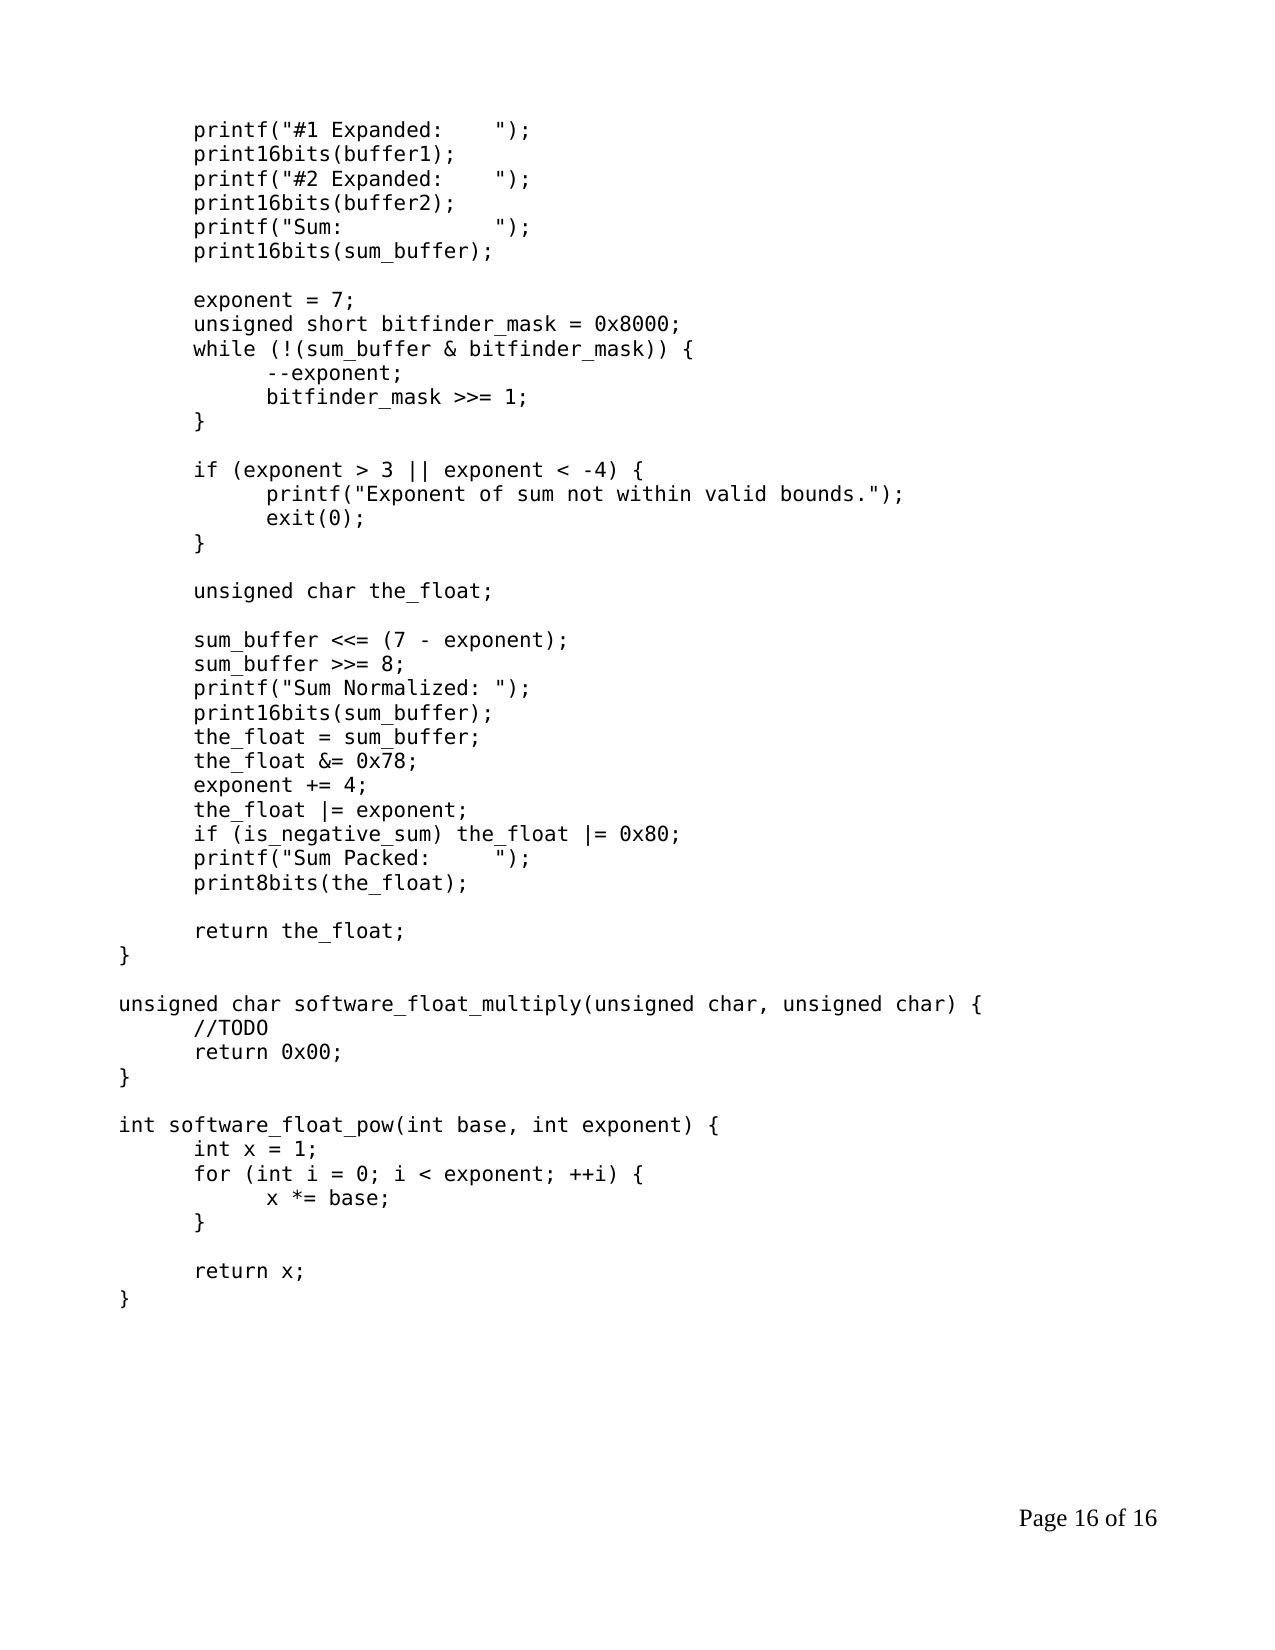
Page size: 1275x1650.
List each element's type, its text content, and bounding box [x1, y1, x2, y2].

text print16bits(sum_buffer); [118, 239, 1157, 264]
text exit(0); [118, 506, 1157, 531]
text the_float |= exponent; [118, 798, 1157, 822]
text printf("Sum: "); [118, 215, 1157, 239]
text unsigned char software_float_multiply(unsigned char, unsigned char) { [118, 992, 1157, 1016]
text for (int i = 0; i < exponent; ++i) { [118, 1162, 1157, 1186]
text --exponent; [118, 361, 1157, 385]
text } [118, 531, 1157, 555]
text printf("Sum Packed: "); [118, 846, 1157, 871]
text } [118, 943, 1157, 968]
text printf("#1 Expanded: "); [118, 118, 1157, 142]
text exponent += 4; [118, 773, 1157, 798]
text } [118, 1065, 1157, 1089]
text return 0x00; [118, 1040, 1157, 1065]
text print16bits(buffer1); [118, 142, 1157, 167]
text int software_float_pow(int base, int exponent) { [118, 1113, 1157, 1137]
text return the_float; [118, 919, 1157, 943]
text //TODO [118, 1016, 1157, 1040]
text print16bits(buffer2); [118, 191, 1157, 215]
text } [118, 1283, 1157, 1312]
text the_float &= 0x78; [118, 749, 1157, 773]
text unsigned char the_float; [118, 579, 1157, 603]
text bitfinder_mask >>= 1; [118, 385, 1157, 409]
text printf("Exponent of sum not within valid bounds."); [118, 482, 1157, 506]
text } [118, 1210, 1157, 1234]
text exponent = 7; [118, 288, 1157, 312]
text unsigned short bitfinder_mask = 0x8000; [118, 312, 1157, 337]
text sum_buffer <<= (7 - exponent); [118, 628, 1157, 652]
text x *= base; [118, 1186, 1157, 1210]
text if (exponent > 3 || exponent < -4) { [118, 458, 1157, 482]
text printf("#2 Expanded: "); [118, 167, 1157, 191]
text printf("Sum Normalized: "); [118, 676, 1157, 701]
text print8bits(the_float); [118, 871, 1157, 895]
text the_float = sum_buffer; [118, 725, 1157, 749]
text sum_buffer >>= 8; [118, 652, 1157, 676]
text return x; [118, 1259, 1157, 1283]
text if (is_negative_sum) the_float |= 0x80; [118, 822, 1157, 846]
text while (!(sum_buffer & bitfinder_mask)) { [118, 337, 1157, 361]
text print16bits(sum_buffer); [118, 701, 1157, 725]
text int x = 1; [118, 1137, 1157, 1162]
text } [118, 409, 1157, 434]
